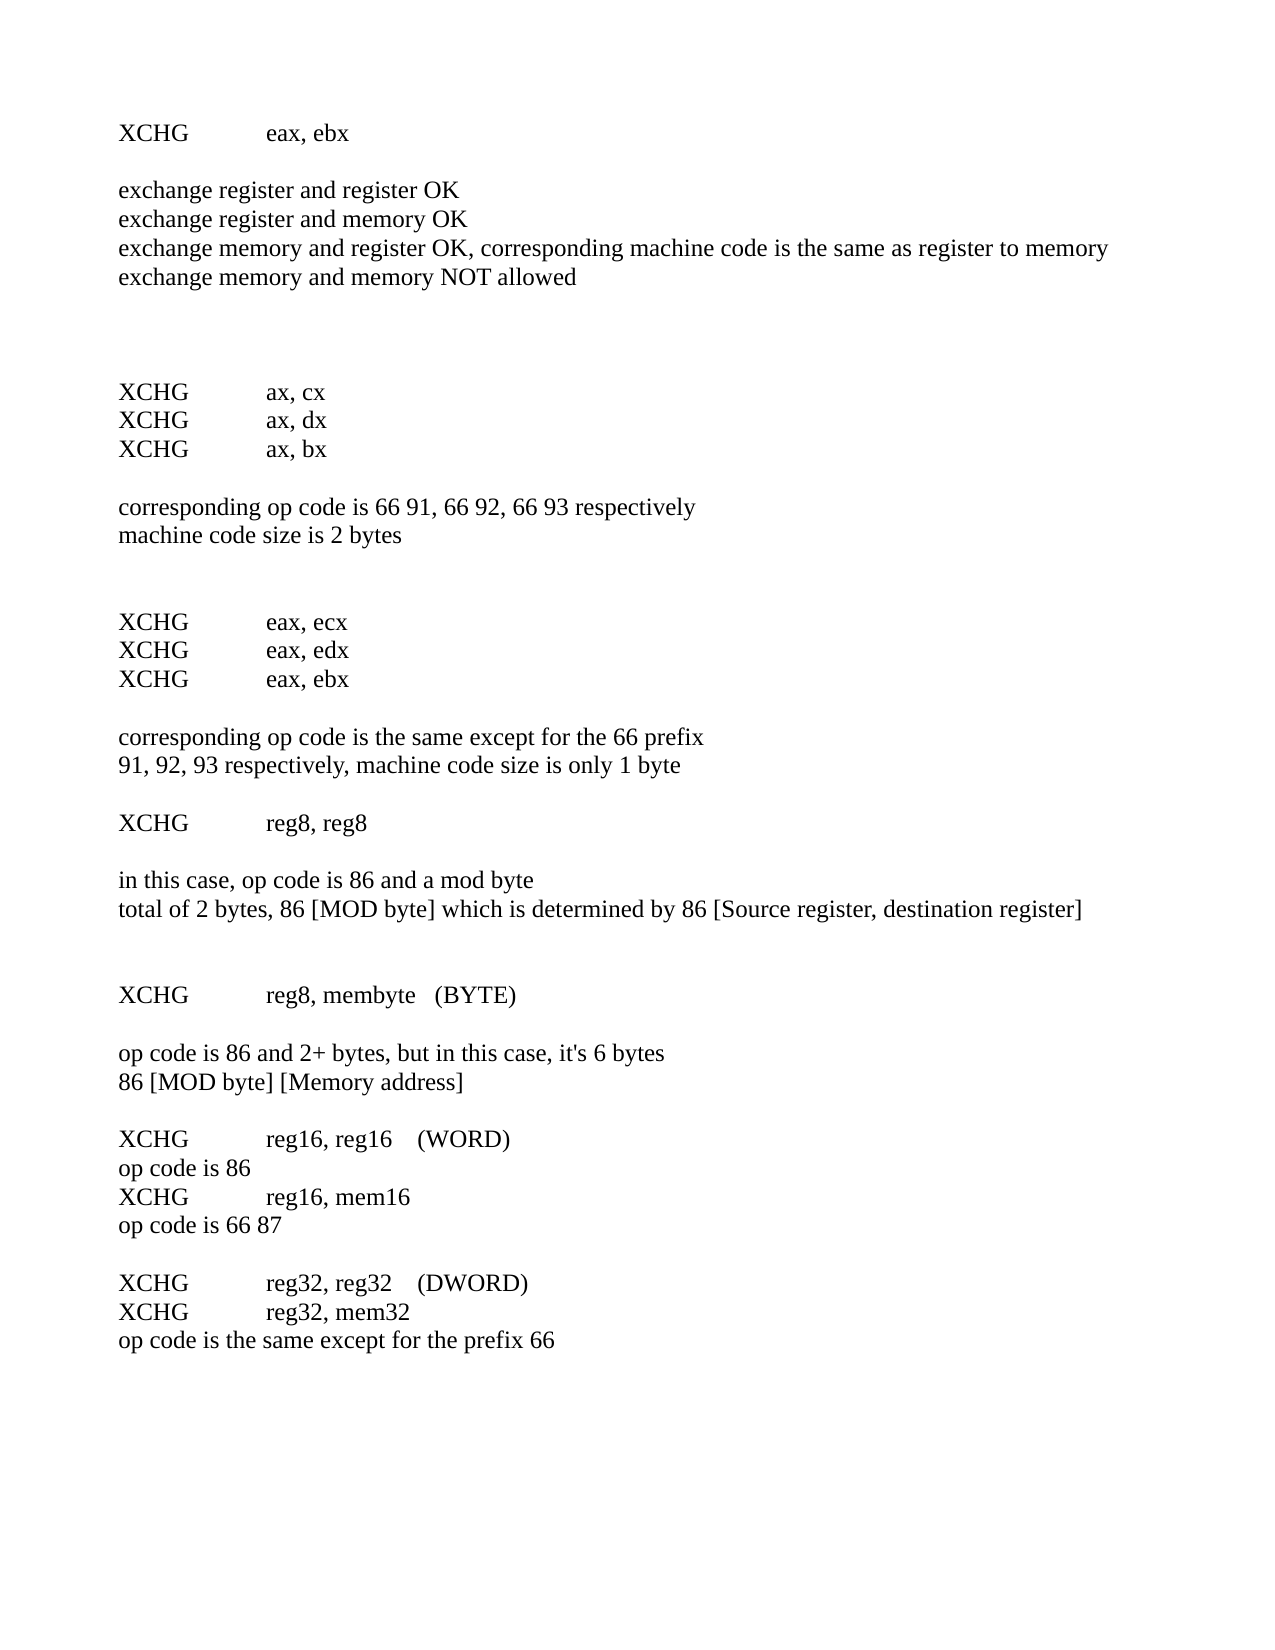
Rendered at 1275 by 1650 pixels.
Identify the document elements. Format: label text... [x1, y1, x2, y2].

text XCHG eax, ebx [118, 118, 1157, 147]
text XCHG reg8, membyte (BYTE) [118, 981, 1157, 1009]
text op code is 86 [118, 1153, 1157, 1182]
text XCHG reg8, reg8 [118, 808, 1157, 837]
text machine code size is 2 bytes [118, 521, 1157, 549]
text total of 2 bytes, 86 [MOD byte] which is determined by 86 [Source register, destination register] [118, 894, 1157, 923]
text XCHG reg16, reg16 (WORD) [118, 1124, 1157, 1153]
text 86 [MOD byte] [Memory address] [118, 1067, 1157, 1096]
text exchange register and register OK [118, 176, 1157, 204]
text corresponding op code is 66 91, 66 92, 66 93 respectively [118, 492, 1157, 521]
text XCHG eax, ecx [118, 607, 1157, 636]
text XCHG ax, cx [118, 377, 1157, 406]
text XCHG reg32, reg32 (DWORD) [118, 1268, 1157, 1297]
text op code is 86 and 2+ bytes, but in this case, it's 6 bytes [118, 1038, 1157, 1067]
text op code is 66 87 [118, 1211, 1157, 1239]
text corresponding op code is the same except for the 66 prefix [118, 722, 1157, 751]
text exchange register and memory OK [118, 204, 1157, 233]
text XCHG ax, bx [118, 434, 1157, 463]
text XCHG ax, dx [118, 406, 1157, 434]
text XCHG reg16, mem16 [118, 1182, 1157, 1211]
text XCHG eax, edx [118, 636, 1157, 664]
text XCHG eax, ebx [118, 664, 1157, 693]
text in this case, op code is 86 and a mod byte [118, 866, 1157, 894]
text op code is the same except for the prefix 66 [118, 1326, 1157, 1354]
text 91, 92, 93 respectively, machine code size is only 1 byte [118, 751, 1157, 779]
text XCHG reg32, mem32 [118, 1297, 1157, 1326]
text exchange memory and memory NOT allowed [118, 262, 1157, 291]
text exchange memory and register OK, corresponding machine code is the same as register to memory [118, 233, 1157, 262]
